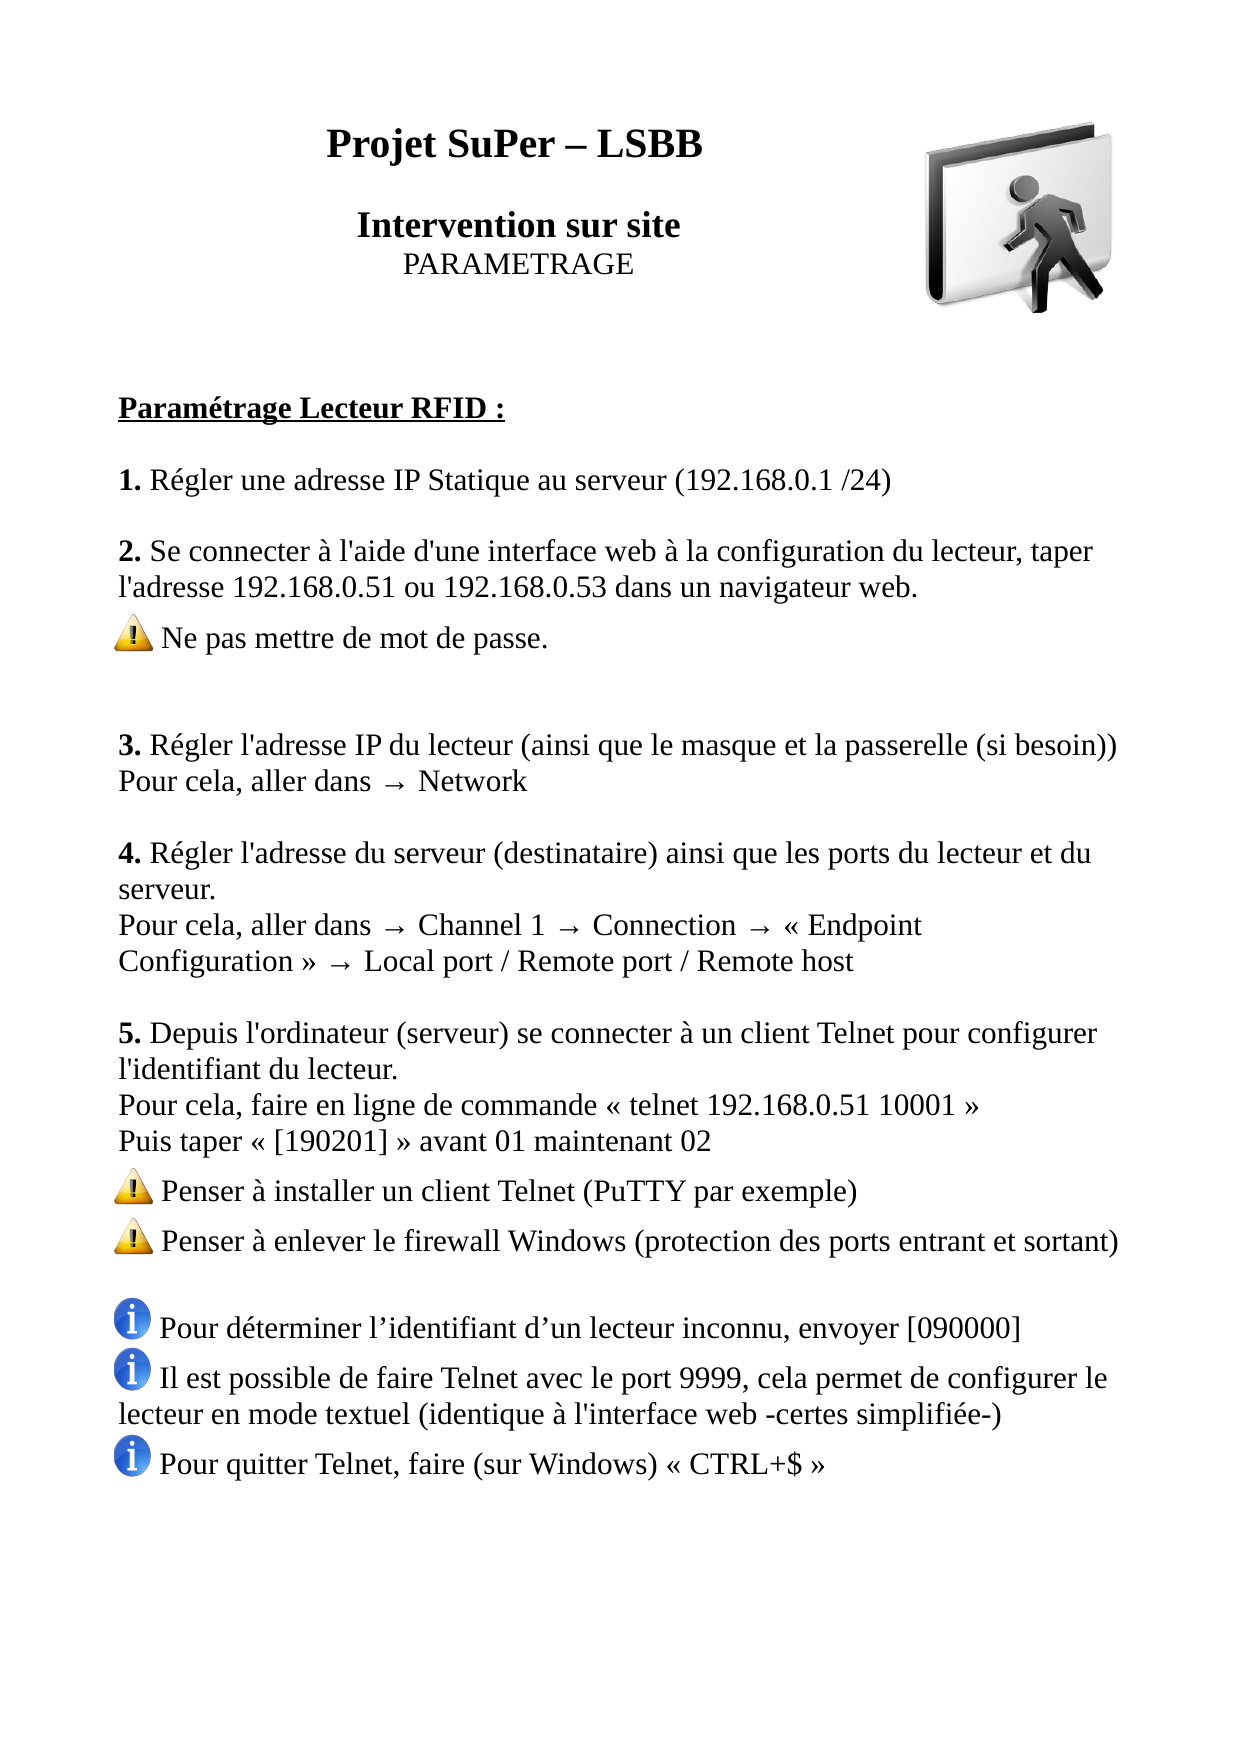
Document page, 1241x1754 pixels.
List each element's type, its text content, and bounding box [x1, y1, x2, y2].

text Pour déterminer l’identifiant d’un lecteur inconnu, envoyer [090000] [118, 1309, 1122, 1345]
picture [113, 1164, 153, 1207]
text 5. Depuis l'ordinateur (serveur) se connecter à un client Telnet pour configurer l'identifiant du lecteur. [118, 1014, 1122, 1086]
text Projet SuPer – LSBB [118, 118, 918, 166]
text 4. Régler l'adresse du serveur (destinataire) ainsi que les ports du lecteur et du serveur. [118, 834, 1122, 906]
text Il est possible de faire Telnet avec le port 9999, cela permet de configurer le lecteur en mode textuel (identique à l'interface web -certes simplifiée-) [118, 1359, 1122, 1431]
picture [113, 1347, 152, 1392]
picture [113, 1297, 152, 1341]
text Pour cela, aller dans → Channel 1 → Connection → « Endpoint Configuration » → Local port / Remote port / Remote host [118, 906, 1122, 978]
text Ne pas mettre de mot de passe. [118, 619, 1122, 655]
picture [113, 1434, 152, 1478]
text 3. Régler l'adresse IP du lecteur (ainsi que le masque et la passerelle (si besoin)) [118, 727, 1122, 763]
picture [113, 1214, 153, 1257]
text Pour cela, faire en ligne de commande « telnet 192.168.0.51 10001 » [118, 1086, 1122, 1122]
text PARAMETRAGE [118, 245, 918, 281]
picture [918, 118, 1123, 321]
text Paramétrage Lecteur RFID : [118, 389, 1122, 425]
text 1. Régler une adresse IP Statique au serveur (192.168.0.1 /24) [118, 461, 1122, 497]
text Puis taper « [190201] » avant 01 maintenant 02 [118, 1122, 1122, 1158]
text Pour cela, aller dans → Network [118, 763, 1122, 798]
picture [113, 610, 153, 654]
text 2. Se connecter à l'aide d'une interface web à la configuration du lecteur, taper l'adresse 192.168.0.51 ou 192.168.0.53 dans un navigateur web. [118, 533, 1122, 604]
text Penser à enlever le firewall Windows (protection des ports entrant et sortant) [118, 1223, 1122, 1258]
text Intervention sur site [118, 202, 918, 245]
text Pour quitter Telnet, faire (sur Windows) « CTRL+$ » [118, 1445, 1122, 1481]
text Penser à installer un client Telnet (PuTTY par exemple) [118, 1172, 1122, 1208]
